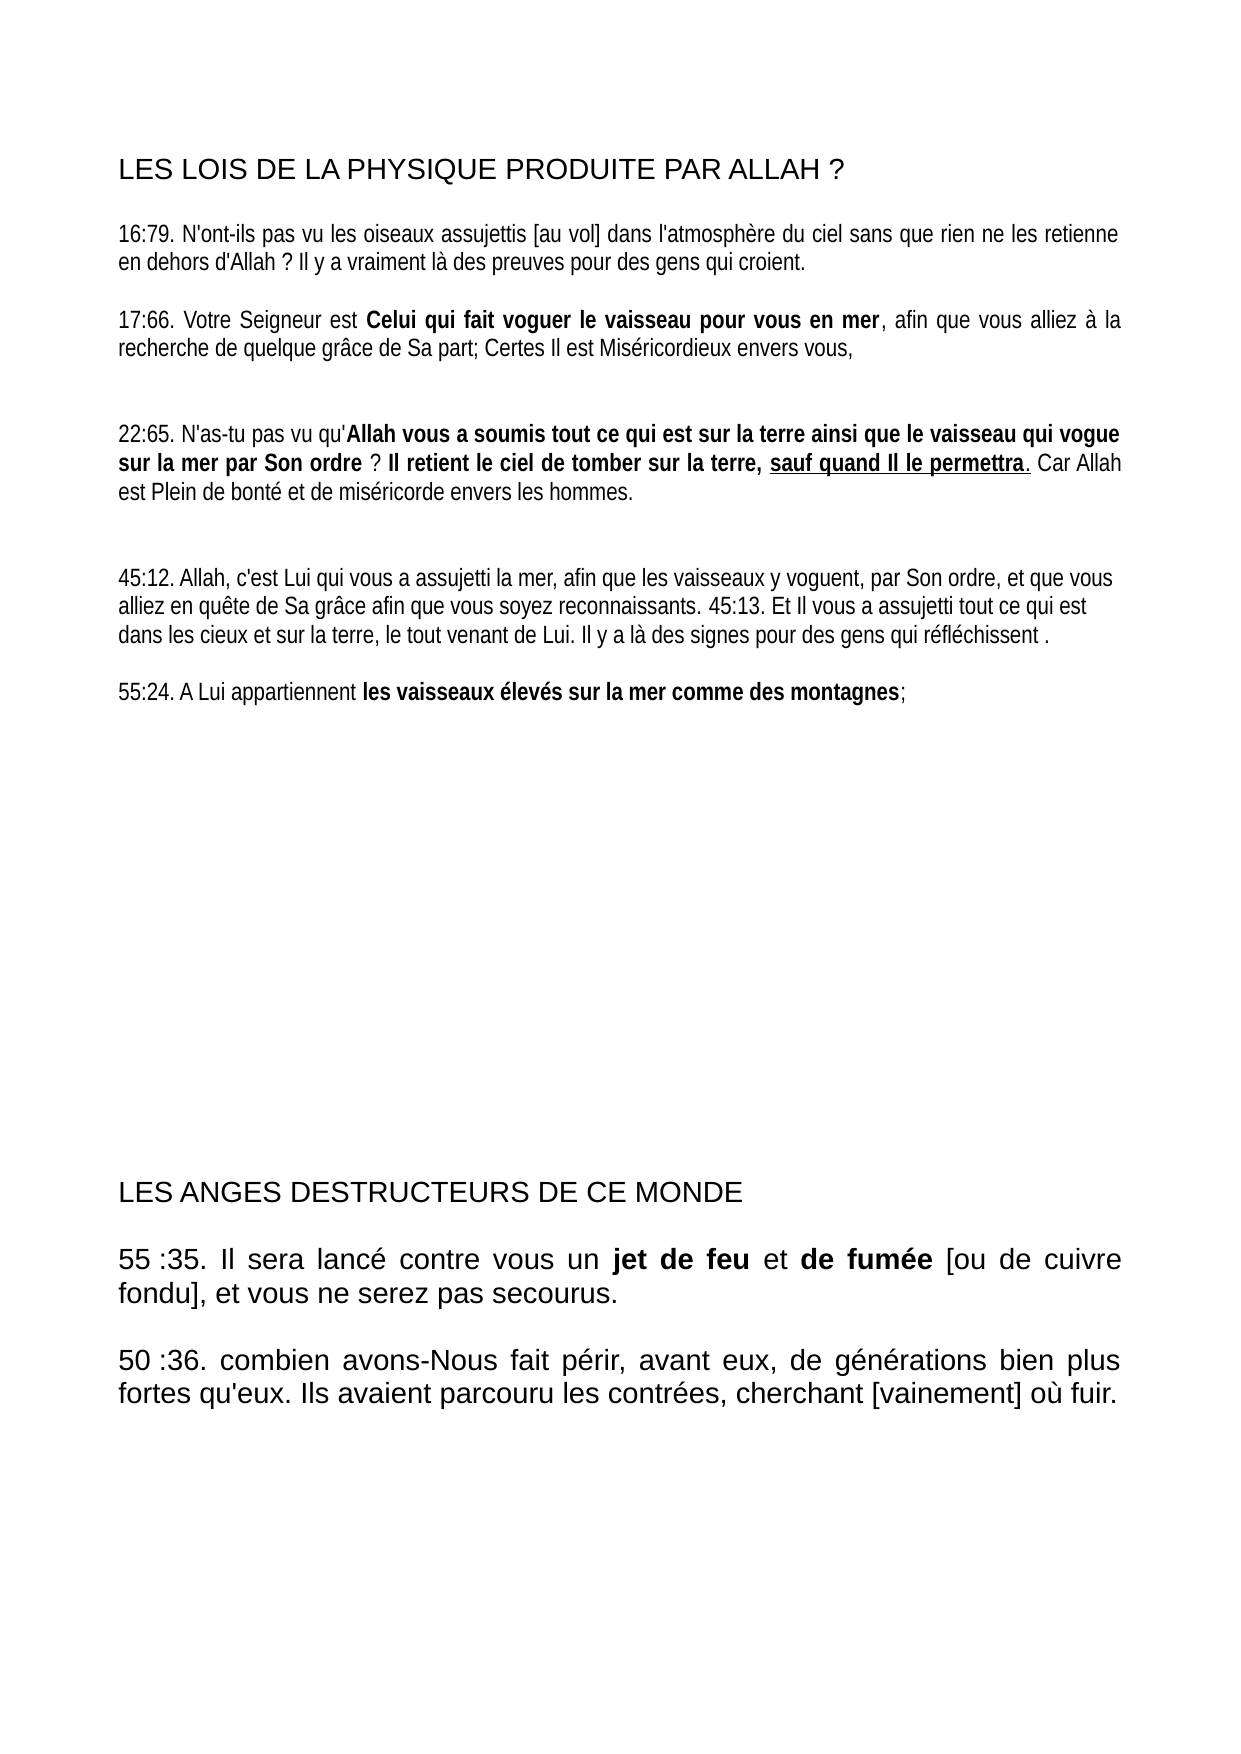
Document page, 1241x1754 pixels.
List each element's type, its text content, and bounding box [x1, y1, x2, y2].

text 17:66. Votre Seigneur est Celui qui fait voguer le vaisseau pour vous en mer, afin que vous alliez à la recherche de quelque grâce de Sa part; Certes Il est Miséricordieux envers vous, [118, 305, 1122, 362]
text 55 :35. Il sera lancé contre vous un jet de feu et de fumée [ou de cuivre fondu], et vous ne serez pas secourus. [118, 1242, 1122, 1309]
text 50 :36. combien avons-Nous fait périr, avant eux, de générations bien plus fortes qu'eux. Ils avaient parcouru les contrées, cherchant [vainement] où fuir. [118, 1343, 1122, 1410]
text LES ANGES DESTRUCTEURS DE CE MONDE [118, 1175, 1122, 1209]
text LES LOIS DE LA PHYSIQUE PRODUITE PAR ALLAH ? [118, 152, 1122, 185]
text 45:12. Allah, c'est Lui qui vous a assujetti la mer, afin que les vaisseaux y voguent, par Son ordre, et que vous alliez en quête de Sa grâce afin que vous soyez reconnaissants. 45:13. Et Il vous a assujetti tout ce qui est dans les cieux et sur la terre, le tout venant de Lui. Il y a là des signes pour des gens qui réfléchissent . [118, 562, 1122, 648]
text 22:65. N'as-tu pas vu qu'Allah vous a soumis tout ce qui est sur la terre ainsi que le vaisseau qui vogue sur la mer par Son ordre ? Il retient le ciel de tomber sur la terre, sauf quand Il le permettra. Car Allah est Plein de bonté et de miséricorde envers les hommes. [118, 419, 1122, 505]
text 16:79. N'ont-ils pas vu les oiseaux assujettis [au vol] dans l'atmosphère du ciel sans que rien ne les retienne en dehors d'Allah ? Il y a vraiment là des preuves pour des gens qui croient. [118, 219, 1122, 276]
text 55:24. A Lui appartiennent les vaisseaux élevés sur la mer comme des montagnes; [118, 677, 1122, 706]
